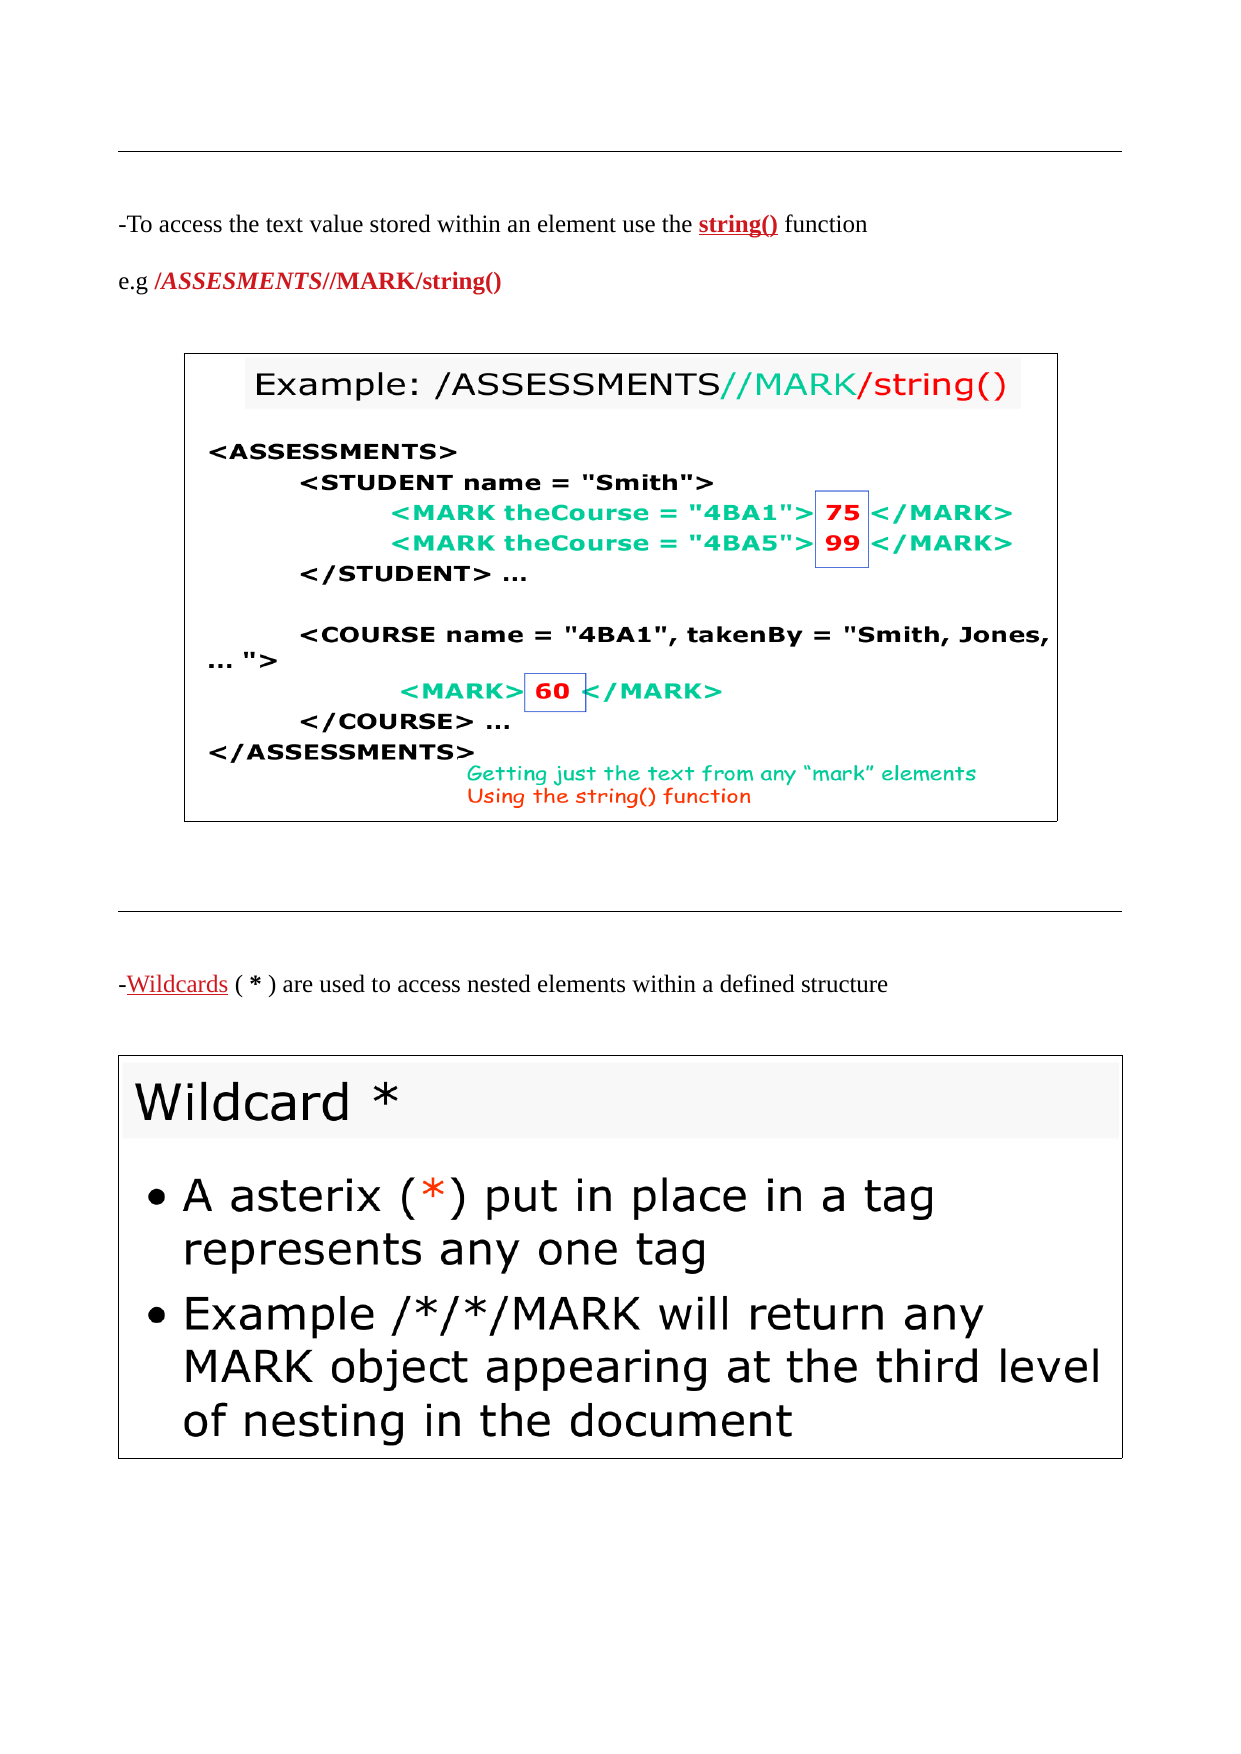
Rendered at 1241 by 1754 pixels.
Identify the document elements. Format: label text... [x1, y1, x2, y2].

text e.g /ASSESMENTS//MARK/string() [118, 266, 1122, 295]
text -Wildcards ( * ) are used to access nested elements within a defined structure [118, 969, 1122, 998]
picture [121, 1058, 1119, 1455]
picture [186, 355, 1054, 818]
text -To access the text value stored within an element use the string() function [118, 209, 1122, 238]
